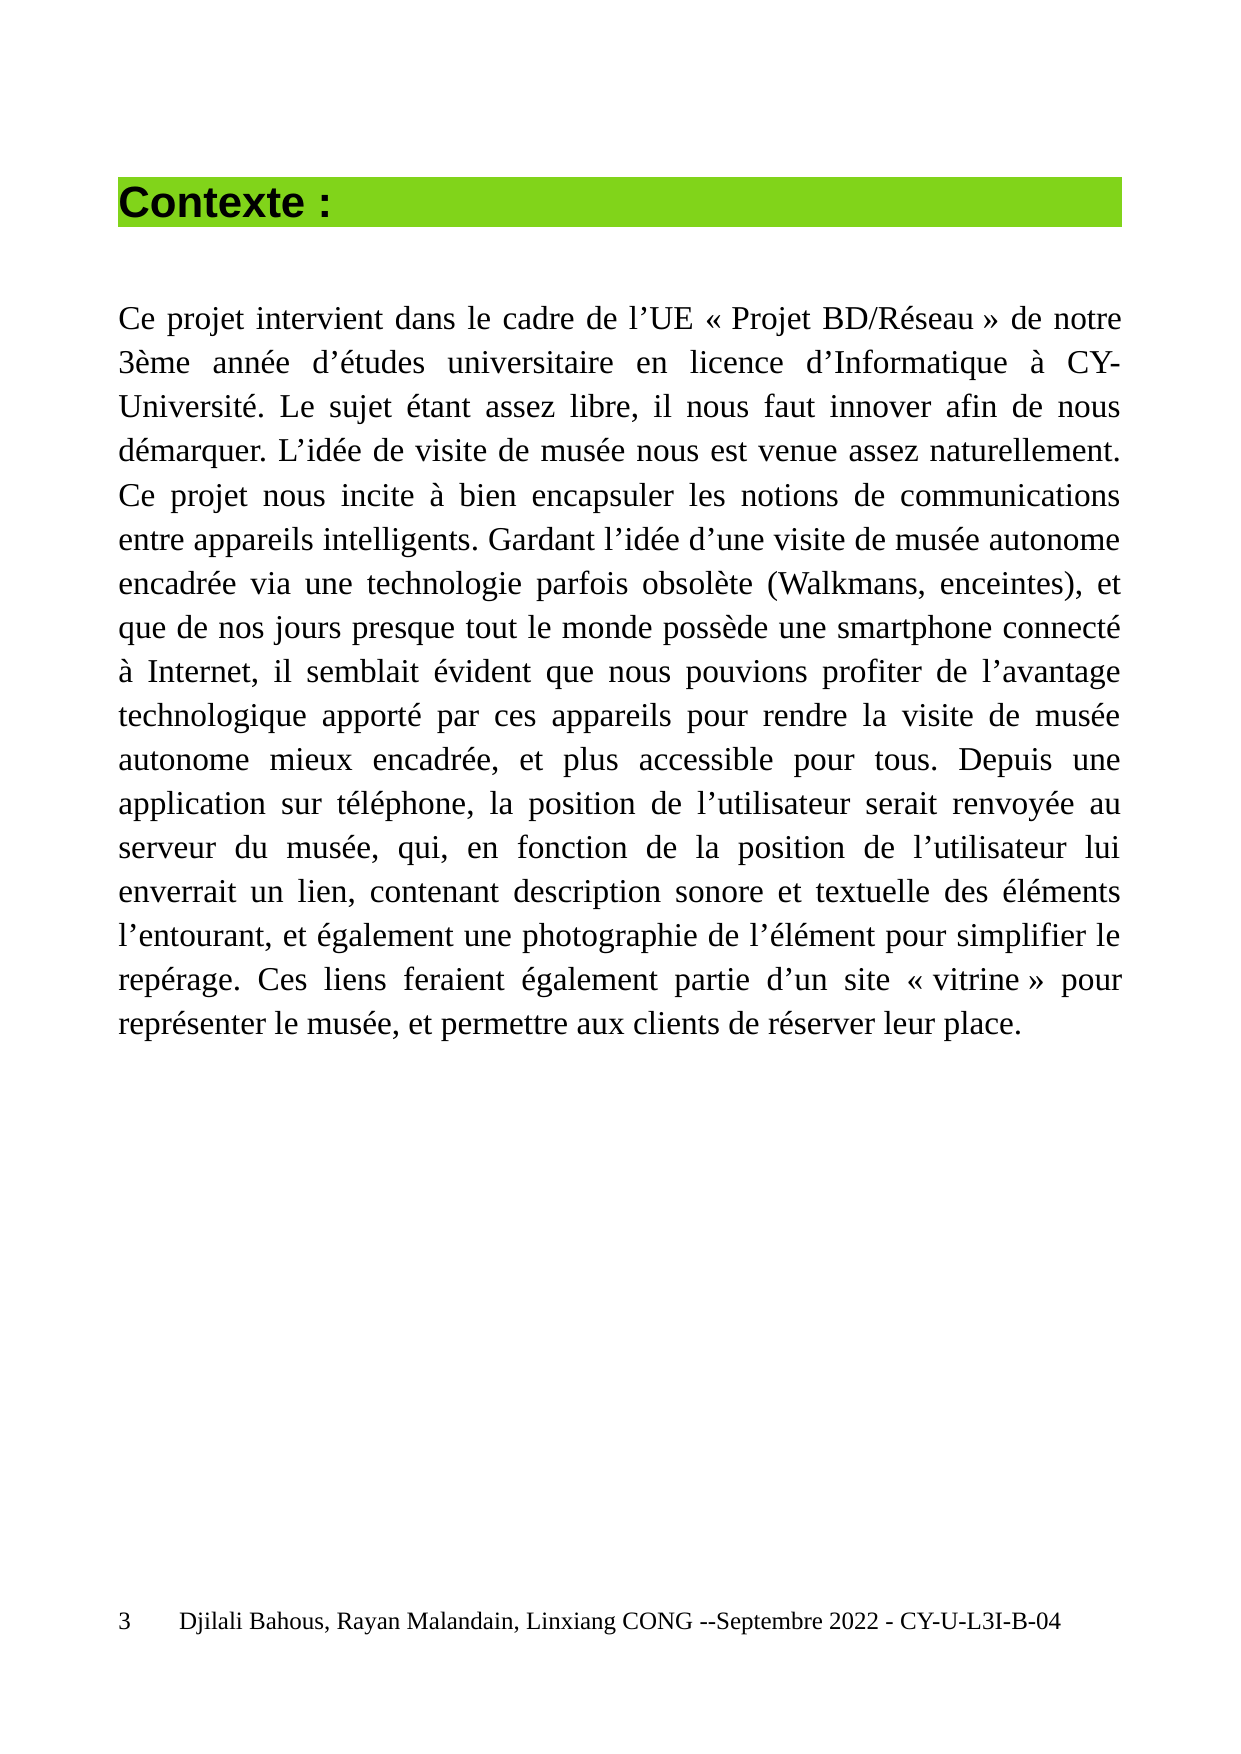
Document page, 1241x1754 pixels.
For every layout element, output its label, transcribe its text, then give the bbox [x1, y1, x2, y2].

text Ce projet intervient dans le cadre de l’UE « Projet BD/Réseau » de notre 3ème année d’études universitaire en licence d’Informatique à CY-Université. Le sujet étant assez libre, il nous faut innover afin de nous démarquer. L’idée de visite de musée nous est venue assez naturellement. Ce projet nous incite à bien encapsuler les notions de communications entre appareils intelligents. Gardant l’idée d’une visite de musée autonome encadrée via une technologie parfois obsolète (Walkmans, enceintes), et que de nos jours presque tout le monde possède une smartphone connecté à Internet, il semblait évident que nous pouvions profiter de l’avantage technologique apporté par ces appareils pour rendre la visite de musée autonome mieux encadrée, et plus accessible pour tous. Depuis une application sur téléphone, la position de l’utilisateur serait renvoyée au serveur du musée, qui, en fonction de la position de l’utilisateur lui enverrait un lien, contenant description sonore et textuelle des éléments l’entourant, et également une photographie de l’élément pour simplifier le repérage. Ces liens feraient également partie d’un site « vitrine » pour représenter le musée, et permettre aux clients de réserver leur place. [118, 298, 1122, 1042]
subtitle Contexte : [118, 177, 1122, 227]
